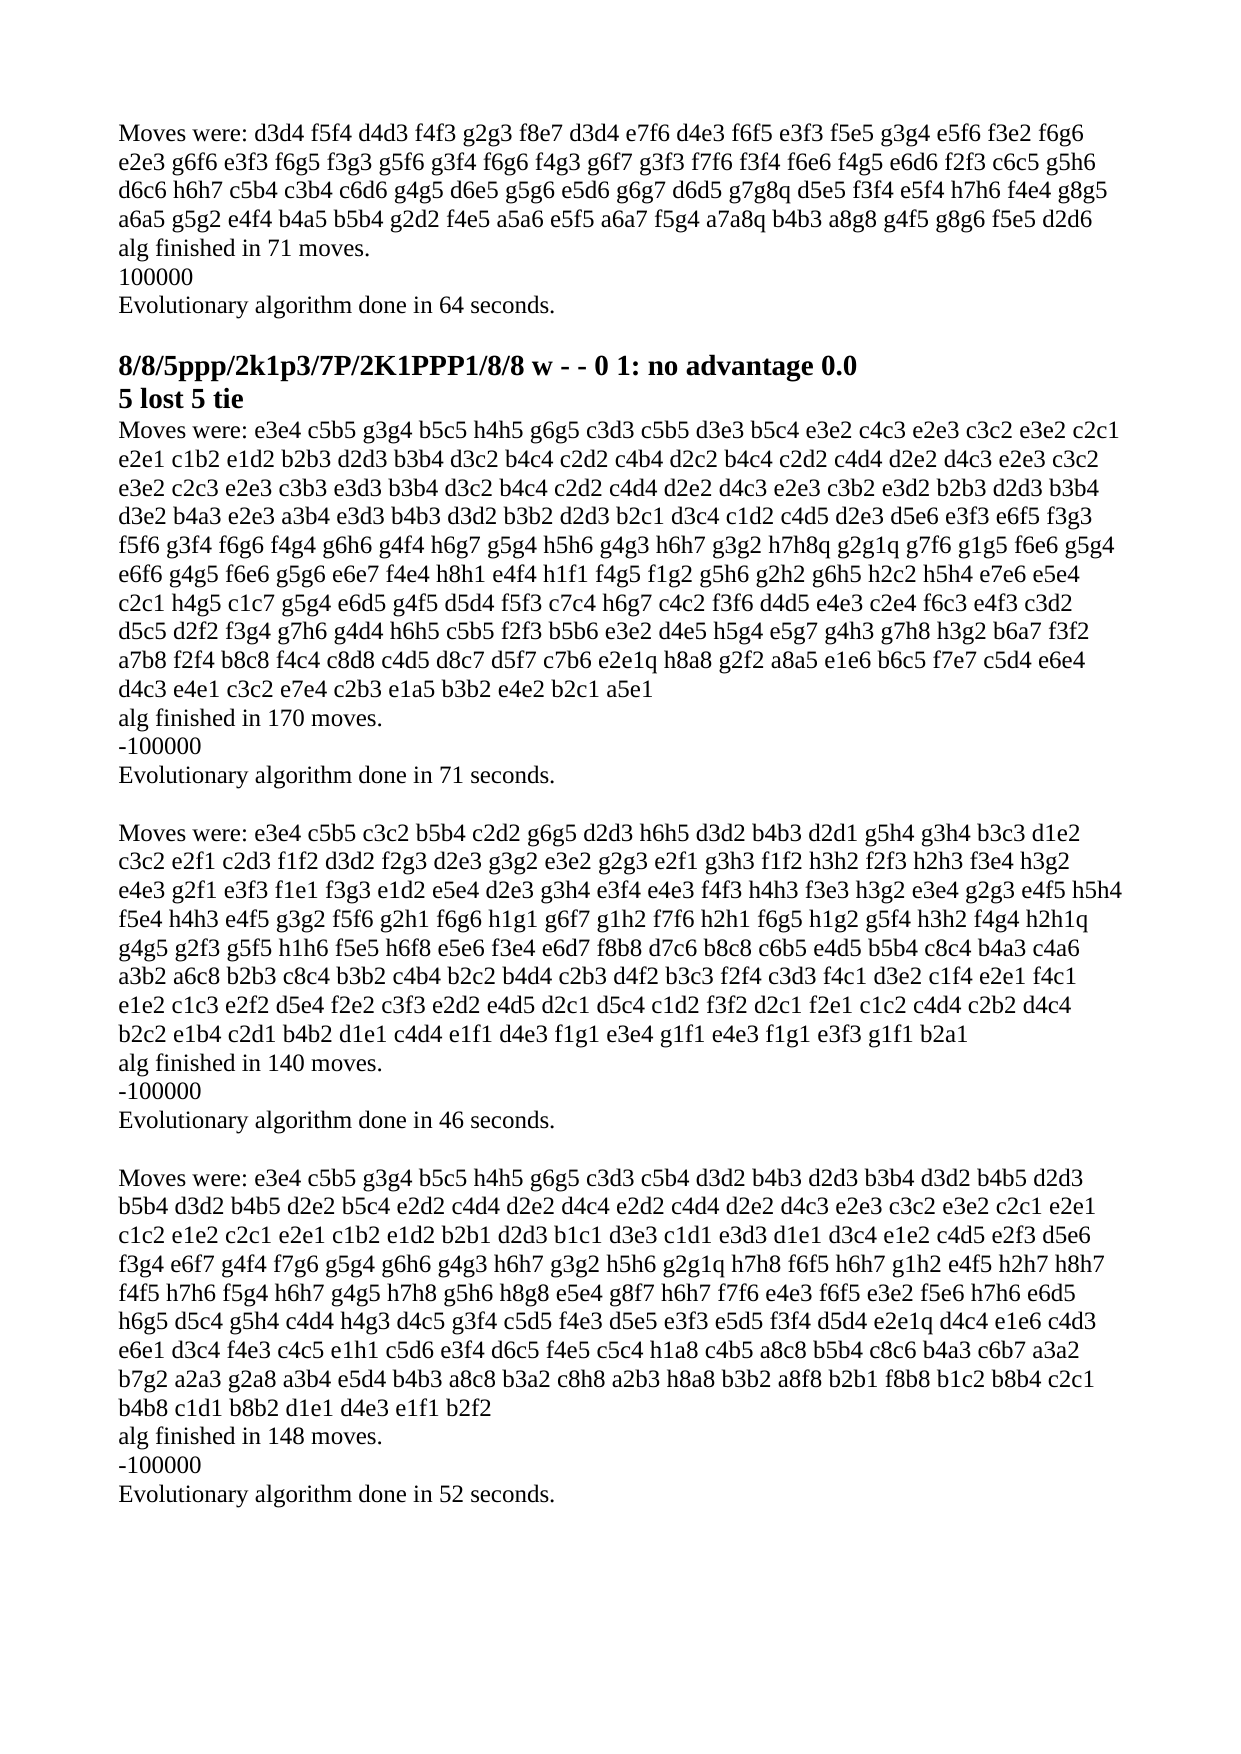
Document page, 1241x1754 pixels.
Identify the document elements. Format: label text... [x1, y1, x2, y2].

text alg finished in 140 moves. [118, 1048, 1122, 1076]
text Moves were: e3e4 c5b5 c3c2 b5b4 c2d2 g6g5 d2d3 h6h5 d3d2 b4b3 d2d1 g5h4 g3h4 b3c3 d1e2 c3c2 e2f1 c2d3 f1f2 d3d2 f2g3 d2e3 g3g2 e3e2 g2g3 e2f1 g3h3 f1f2 h3h2 f2f3 h2h3 f3e4 h3g2 e4e3 g2f1 e3f3 f1e1 f3g3 e1d2 e5e4 d2e3 g3h4 e3f4 e4e3 f4f3 h4h3 f3e3 h3g2 e3e4 g2g3 e4f5 h5h4 f5e4 h4h3 e4f5 g3g2 f5f6 g2h1 f6g6 h1g1 g6f7 g1h2 f7f6 h2h1 f6g5 h1g2 g5f4 h3h2 f4g4 h2h1q g4g5 g2f3 g5f5 h1h6 f5e5 h6f8 e5e6 f3e4 e6d7 f8b8 d7c6 b8c8 c6b5 e4d5 b5b4 c8c4 b4a3 c4a6 a3b2 a6c8 b2b3 c8c4 b3b2 c4b4 b2c2 b4d4 c2b3 d4f2 b3c3 f2f4 c3d3 f4c1 d3e2 c1f4 e2e1 f4c1 e1e2 c1c3 e2f2 d5e4 f2e2 c3f3 e2d2 e4d5 d2c1 d5c4 c1d2 f3f2 d2c1 f2e1 c1c2 c4d4 c2b2 d4c4 b2c2 e1b4 c2d1 b4b2 d1e1 c4d4 e1f1 d4e3 f1g1 e3e4 g1f1 e4e3 f1g1 e3f3 g1f1 b2a1 [118, 818, 1122, 1048]
text Moves were: d3d4 f5f4 d4d3 f4f3 g2g3 f8e7 d3d4 e7f6 d4e3 f6f5 e3f3 f5e5 g3g4 e5f6 f3e2 f6g6 e2e3 g6f6 e3f3 f6g5 f3g3 g5f6 g3f4 f6g6 f4g3 g6f7 g3f3 f7f6 f3f4 f6e6 f4g5 e6d6 f2f3 c6c5 g5h6 d6c6 h6h7 c5b4 c3b4 c6d6 g4g5 d6e5 g5g6 e5d6 g6g7 d6d5 g7g8q d5e5 f3f4 e5f4 h7h6 f4e4 g8g5 a6a5 g5g2 e4f4 b4a5 b5b4 g2d2 f4e5 a5a6 e5f5 a6a7 f5g4 a7a8q b4b3 a8g8 g4f5 g8g6 f5e5 d2d6 [118, 118, 1122, 233]
text Evolutionary algorithm done in 52 seconds. [118, 1479, 1122, 1508]
text alg finished in 71 moves. [118, 233, 1122, 262]
text -100000 [118, 1076, 1122, 1105]
text Evolutionary algorithm done in 46 seconds. [118, 1105, 1122, 1134]
text alg finished in 170 moves. [118, 703, 1122, 731]
text Moves were: e3e4 c5b5 g3g4 b5c5 h4h5 g6g5 c3d3 c5b5 d3e3 b5c4 e3e2 c4c3 e2e3 c3c2 e3e2 c2c1 e2e1 c1b2 e1d2 b2b3 d2d3 b3b4 d3c2 b4c4 c2d2 c4b4 d2c2 b4c4 c2d2 c4d4 d2e2 d4c3 e2e3 c3c2 e3e2 c2c3 e2e3 c3b3 e3d3 b3b4 d3c2 b4c4 c2d2 c4d4 d2e2 d4c3 e2e3 c3b2 e3d2 b2b3 d2d3 b3b4 d3e2 b4a3 e2e3 a3b4 e3d3 b4b3 d3d2 b3b2 d2d3 b2c1 d3c4 c1d2 c4d5 d2e3 d5e6 e3f3 e6f5 f3g3 f5f6 g3f4 f6g6 f4g4 g6h6 g4f4 h6g7 g5g4 h5h6 g4g3 h6h7 g3g2 h7h8q g2g1q g7f6 g1g5 f6e6 g5g4 e6f6 g4g5 f6e6 g5g6 e6e7 f4e4 h8h1 e4f4 h1f1 f4g5 f1g2 g5h6 g2h2 g6h5 h2c2 h5h4 e7e6 e5e4 c2c1 h4g5 c1c7 g5g4 e6d5 g4f5 d5d4 f5f3 c7c4 h6g7 c4c2 f3f6 d4d5 e4e3 c2e4 f6c3 e4f3 c3d2 d5c5 d2f2 f3g4 g7h6 g4d4 h6h5 c5b5 f2f3 b5b6 e3e2 d4e5 h5g4 e5g7 g4h3 g7h8 h3g2 b6a7 f3f2 a7b8 f2f4 b8c8 f4c4 c8d8 c4d5 d8c7 d5f7 c7b6 e2e1q h8a8 g2f2 a8a5 e1e6 b6c5 f7e7 c5d4 e6e4 d4c3 e4e1 c3c2 e7e4 c2b3 e1a5 b3b2 e4e2 b2c1 a5e1 [118, 415, 1122, 703]
text 5 lost 5 tie [118, 382, 1122, 415]
text Moves were: e3e4 c5b5 g3g4 b5c5 h4h5 g6g5 c3d3 c5b4 d3d2 b4b3 d2d3 b3b4 d3d2 b4b5 d2d3 b5b4 d3d2 b4b5 d2e2 b5c4 e2d2 c4d4 d2e2 d4c4 e2d2 c4d4 d2e2 d4c3 e2e3 c3c2 e3e2 c2c1 e2e1 c1c2 e1e2 c2c1 e2e1 c1b2 e1d2 b2b1 d2d3 b1c1 d3e3 c1d1 e3d3 d1e1 d3c4 e1e2 c4d5 e2f3 d5e6 f3g4 e6f7 g4f4 f7g6 g5g4 g6h6 g4g3 h6h7 g3g2 h5h6 g2g1q h7h8 f6f5 h6h7 g1h2 e4f5 h2h7 h8h7 f4f5 h7h6 f5g4 h6h7 g4g5 h7h8 g5h6 h8g8 e5e4 g8f7 h6h7 f7f6 e4e3 f6f5 e3e2 f5e6 h7h6 e6d5 h6g5 d5c4 g5h4 c4d4 h4g3 d4c5 g3f4 c5d5 f4e3 d5e5 e3f3 e5d5 f3f4 d5d4 e2e1q d4c4 e1e6 c4d3 e6e1 d3c4 f4e3 c4c5 e1h1 c5d6 e3f4 d6c5 f4e5 c5c4 h1a8 c4b5 a8c8 b5b4 c8c6 b4a3 c6b7 a3a2 b7g2 a2a3 g2a8 a3b4 e5d4 b4b3 a8c8 b3a2 c8h8 a2b3 h8a8 b3b2 a8f8 b2b1 f8b8 b1c2 b8b4 c2c1 b4b8 c1d1 b8b2 d1e1 d4e3 e1f1 b2f2 [118, 1163, 1122, 1421]
text Evolutionary algorithm done in 64 seconds. [118, 291, 1122, 319]
text 100000 [118, 262, 1122, 291]
text -100000 [118, 1450, 1122, 1479]
text alg finished in 148 moves. [118, 1421, 1122, 1450]
text Evolutionary algorithm done in 71 seconds. [118, 760, 1122, 789]
text 8/8/5ppp/2k1p3/7P/2K1PPP1/8/8 w - - 0 1: no advantage 0.0 [118, 348, 1122, 382]
text -100000 [118, 731, 1122, 760]
